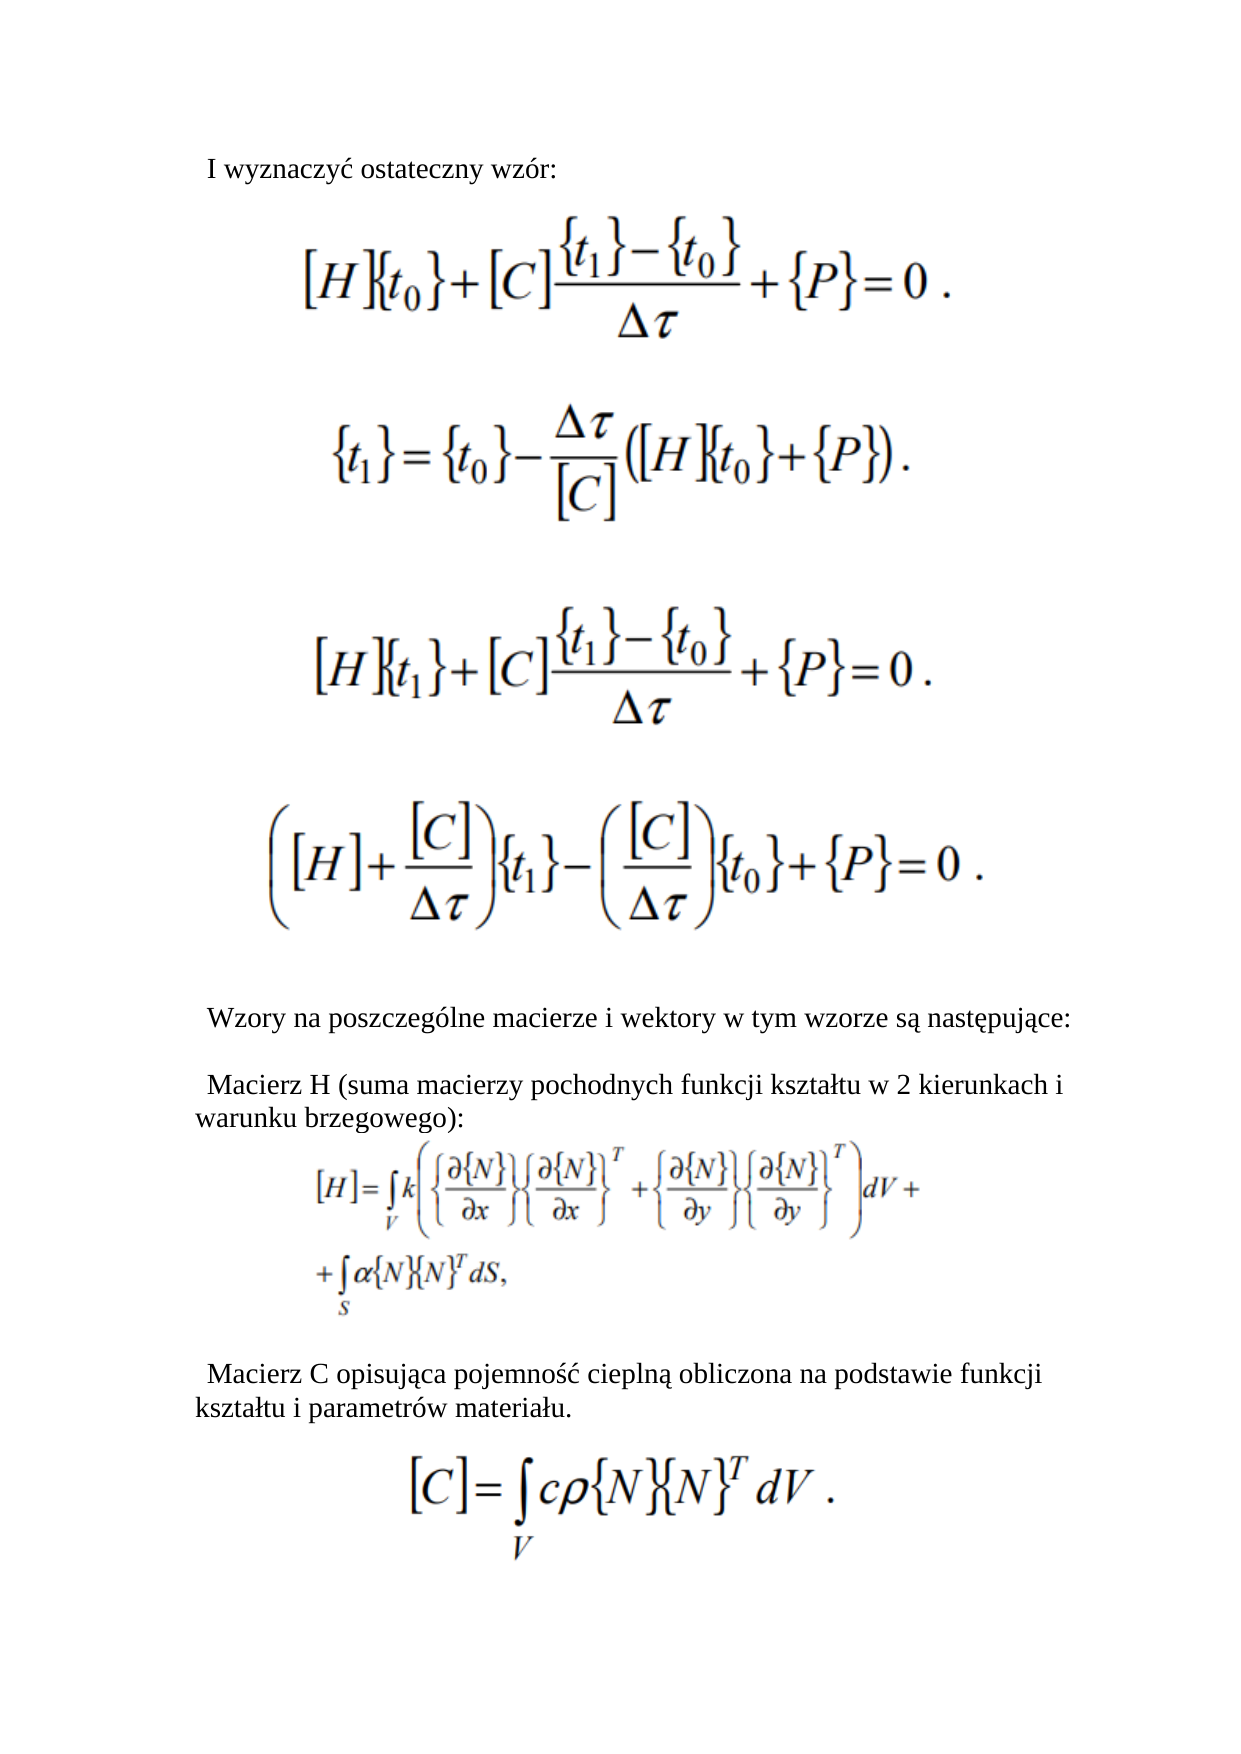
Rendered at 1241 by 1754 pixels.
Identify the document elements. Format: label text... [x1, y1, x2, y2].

text I wyznaczyć ostateczny wzór: [195, 152, 1122, 185]
picture [296, 1133, 945, 1323]
picture [243, 785, 997, 967]
text Macierz C opisująca pojemność cieplną obliczona na podstawie funkcji kształtu i parametrów materiału. [195, 1357, 1122, 1424]
text Macierz H (suma macierzy pochodnych funkcji kształtu w 2 kierunkach i warunku brzegowego): [195, 1067, 1122, 1134]
text Wzory na poszczególne macierze i wektory w tym wzorze są następujące: [195, 1000, 1122, 1033]
picture [296, 578, 945, 752]
picture [388, 1423, 853, 1575]
picture [254, 185, 986, 545]
